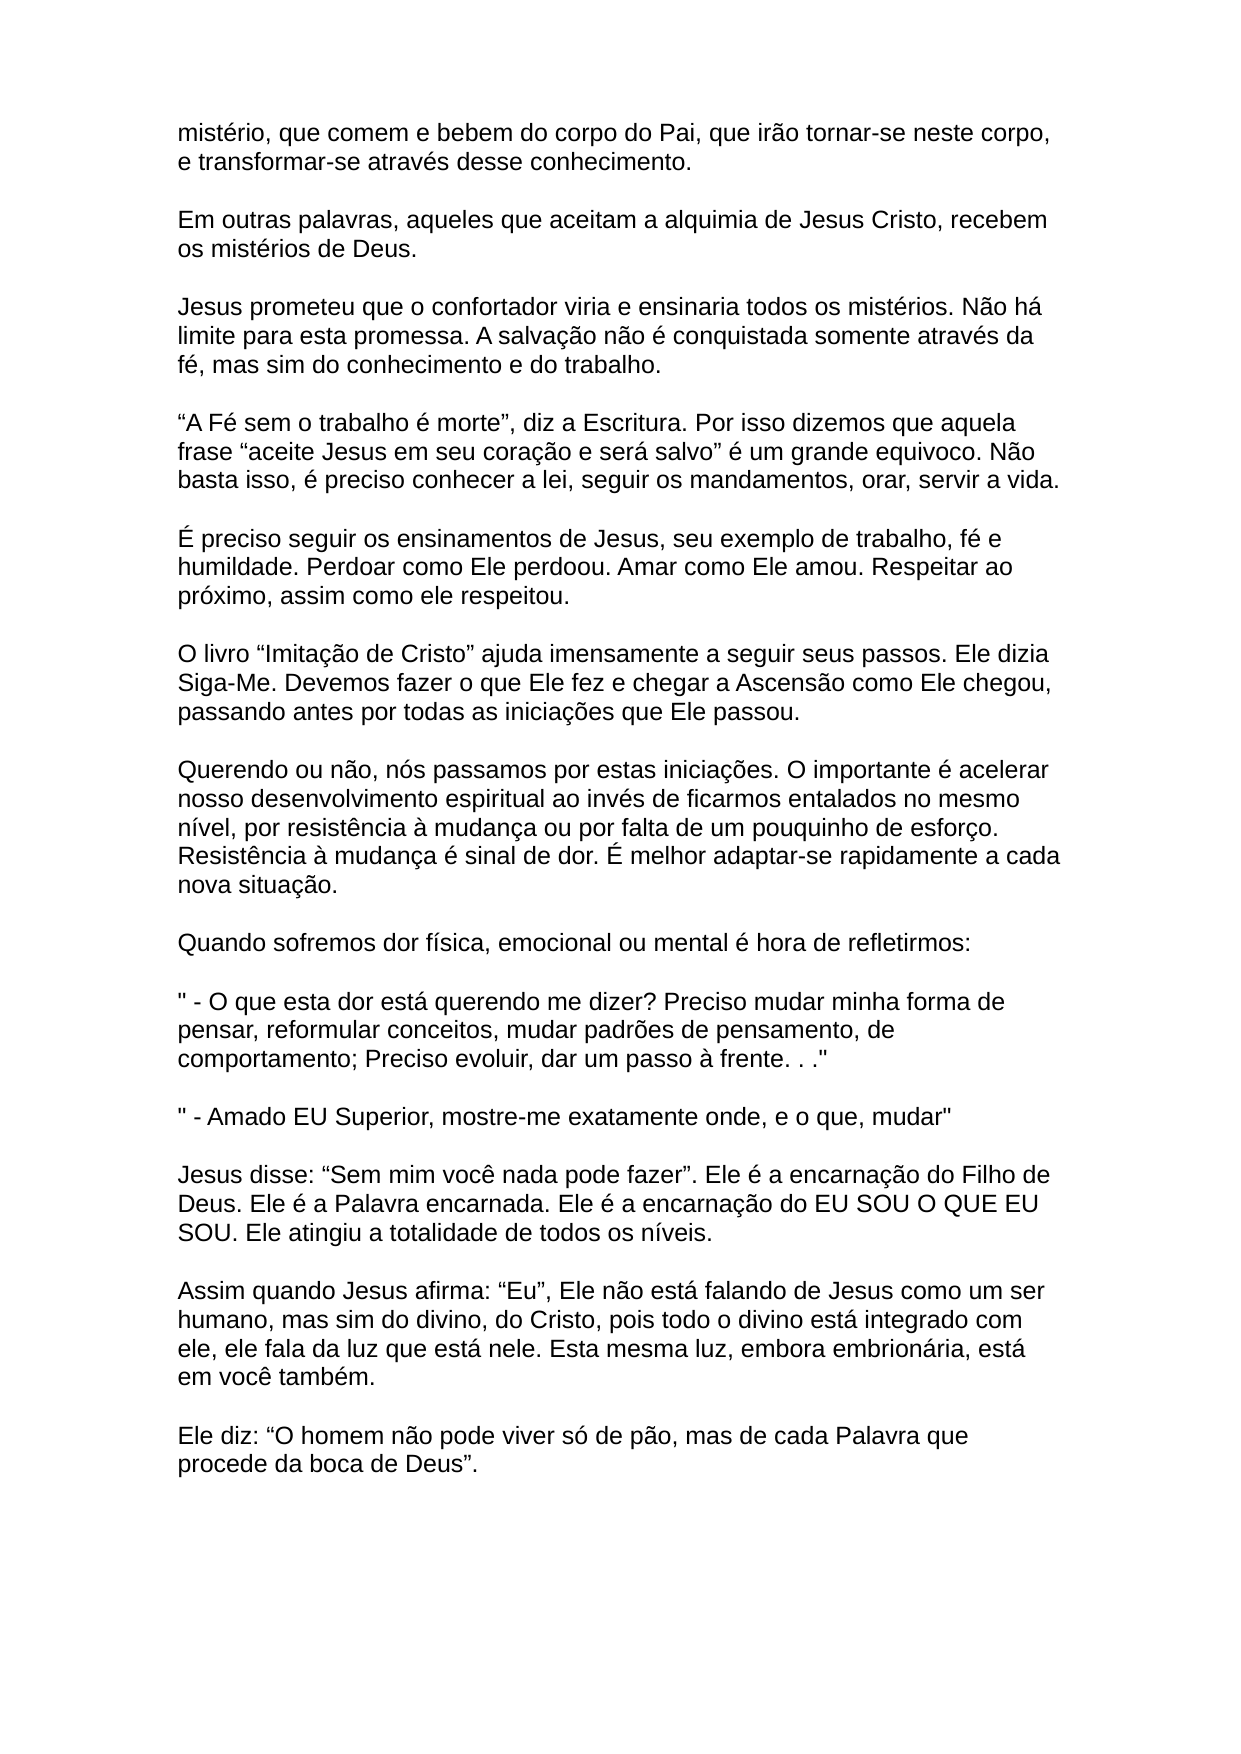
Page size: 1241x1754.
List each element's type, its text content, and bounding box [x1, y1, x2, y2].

text Quando sofremos dor física, emocional ou mental é hora de refletirmos: [177, 928, 1063, 957]
text mistério, que comem e bebem do corpo do Pai, que irão tornar-se neste corpo, e transformar-se através desse conhecimento. [177, 118, 1063, 176]
text O livro “Imitação de Cristo” ajuda imensamente a seguir seus passos. Ele dizia Siga-Me. Devemos fazer o que Ele fez e chegar a Ascensão como Ele chegou, passando antes por todas as iniciações que Ele passou. [177, 639, 1063, 726]
text Ele diz: “O homem não pode viver só de pão, mas de cada Palavra que procede da boca de Deus”. [177, 1421, 1063, 1478]
text Assim quando Jesus afirma: “Eu”, Ele não está falando de Jesus como um ser humano, mas sim do divino, do Cristo, pois todo o divino está integrado com ele, ele fala da luz que está nele. Esta mesma luz, embora embrionária, está em você também. [177, 1276, 1063, 1391]
text Jesus prometeu que o confortador viria e ensinaria todos os mistérios. Não há limite para esta promessa. A salvação não é conquistada somente através da fé, mas sim do conhecimento e do trabalho. [177, 292, 1063, 378]
text Jesus disse: “Sem mim você nada pode fazer”. Ele é a encarnação do Filho de Deus. Ele é a Palavra encarnada. Ele é a encarnação do EU SOU O QUE EU SOU. Ele atingiu a totalidade de todos os níveis. [177, 1160, 1063, 1247]
text " - Amado EU Superior, mostre-me exatamente onde, e o que, mudar" [177, 1102, 1063, 1131]
text “A Fé sem o trabalho é morte”, diz a Escritura. Por isso dizemos que aquela frase “aceite Jesus em seu coração e será salvo” é um grande equivoco. Não basta isso, é preciso conhecer a lei, seguir os mandamentos, orar, servir a vida. [177, 408, 1063, 494]
text " - O que esta dor está querendo me dizer? Preciso mudar minha forma de pensar, reformular conceitos, mudar padrões de pensamento, de comportamento; Preciso evoluir, dar um passo à frente. . ." [177, 986, 1063, 1073]
text Em outras palavras, aqueles que aceitam a alquimia de Jesus Cristo, recebem os mistérios de Deus. [177, 205, 1063, 263]
text É preciso seguir os ensinamentos de Jesus, seu exemplo de trabalho, fé e humildade. Perdoar como Ele perdoou. Amar como Ele amou. Respeitar ao próximo, assim como ele respeitou. [177, 523, 1063, 610]
text Querendo ou não, nós passamos por estas iniciações. O importante é acelerar nosso desenvolvimento espiritual ao invés de ficarmos entalados no mesmo nível, por resistência à mudança ou por falta de um pouquinho de esforço. Resistência à mudança é sinal de dor. É melhor adaptar-se rapidamente a cada nova situação. [177, 755, 1063, 899]
